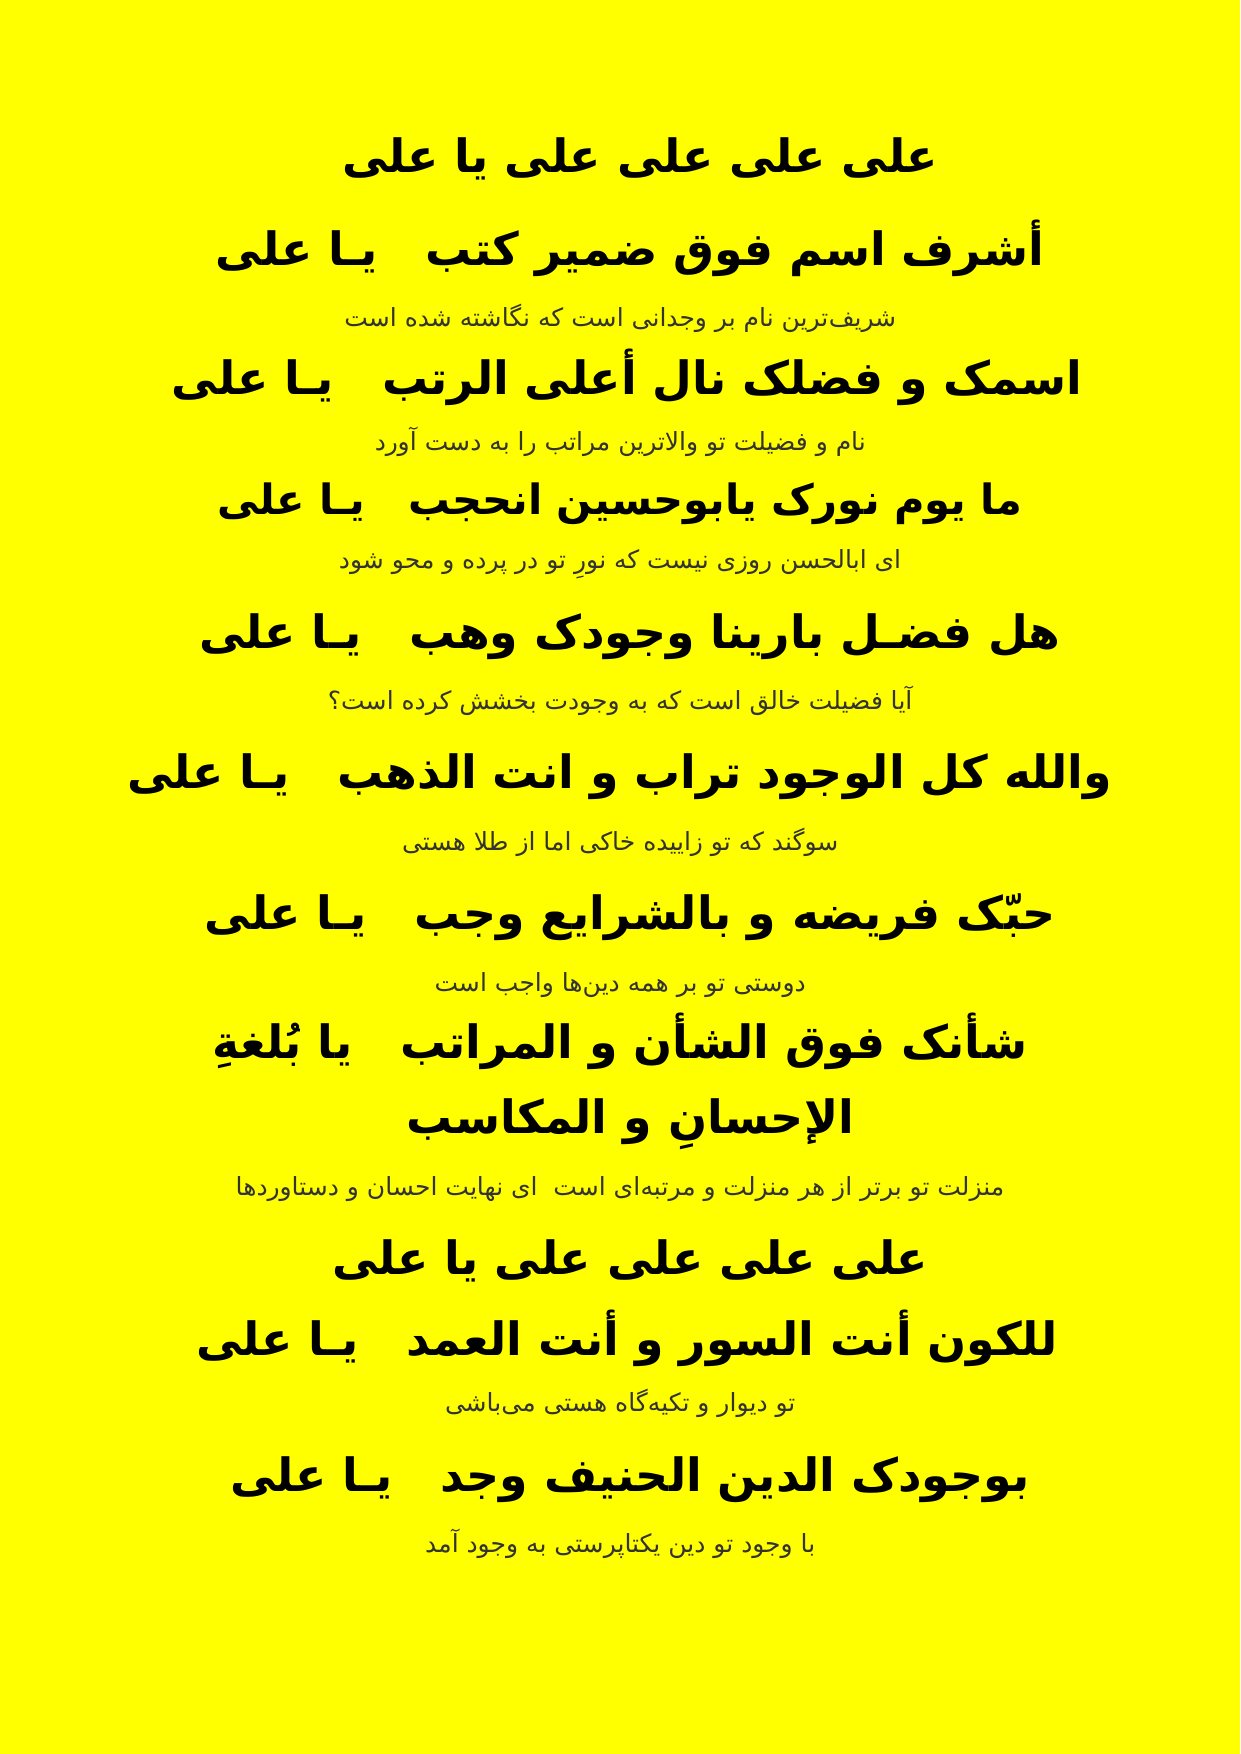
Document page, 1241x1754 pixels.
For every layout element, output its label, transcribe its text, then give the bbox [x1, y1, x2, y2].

text حبّک فریضه و بالشرایع وجب یـا علی [118, 875, 1122, 943]
text ما یوم نورک یابوحسین انحجب یـا علی [118, 475, 1122, 524]
text تو دیوار و تکیه‌گاه هستی می‌باشی [118, 1389, 1122, 1418]
text دوستی تو بر همه دین‌ها واجب است [118, 968, 1122, 997]
text للکون أنت السور و أنت العمد یـا علی [118, 1313, 1122, 1366]
text اسمک و فضلک نال أعلى الرتب یـا علی [118, 351, 1122, 405]
text منزلت تو برتر از هر منزلت و مرتبه‌ای است ای نهایت احسان و دستاوردها [118, 1172, 1122, 1201]
text سوگند که تو زاییده‌ خاکی اما از طلا هستی [118, 827, 1122, 856]
text آیا فضیلت خالق است که به وجودت بخشش کرده است؟ [118, 686, 1122, 716]
text با وجود تو دین یکتاپرستی به وجود آمد [118, 1529, 1122, 1558]
text شأنک فوق الشأن و المراتب یا بُلغةِ الإحسانِ و المکاسب [118, 1016, 1122, 1147]
text شریف‌ترین نام بر وجدانی است که نگاشته شده است [118, 303, 1122, 332]
text علی علی علی علی یا علی [118, 118, 1122, 186]
text هل فضـل بارینا وجودک وهب یـا علی [118, 594, 1122, 662]
text ای ابالحسن روزی نیست که نورِ تو در پرده و محو شود [118, 546, 1122, 575]
text أشرف اسم فوق ضمیر کتب یـا علی [118, 211, 1122, 279]
text نام و فضیلت تو والاترین مراتب را به دست آورد [118, 427, 1122, 456]
text والله کل الوجود تراب و انت الذهب یـا علی [118, 734, 1122, 802]
text علی علی علی علی یا علی [118, 1220, 1122, 1288]
text بوجودک الدین الحنیف وجد یـا علی [118, 1437, 1122, 1505]
